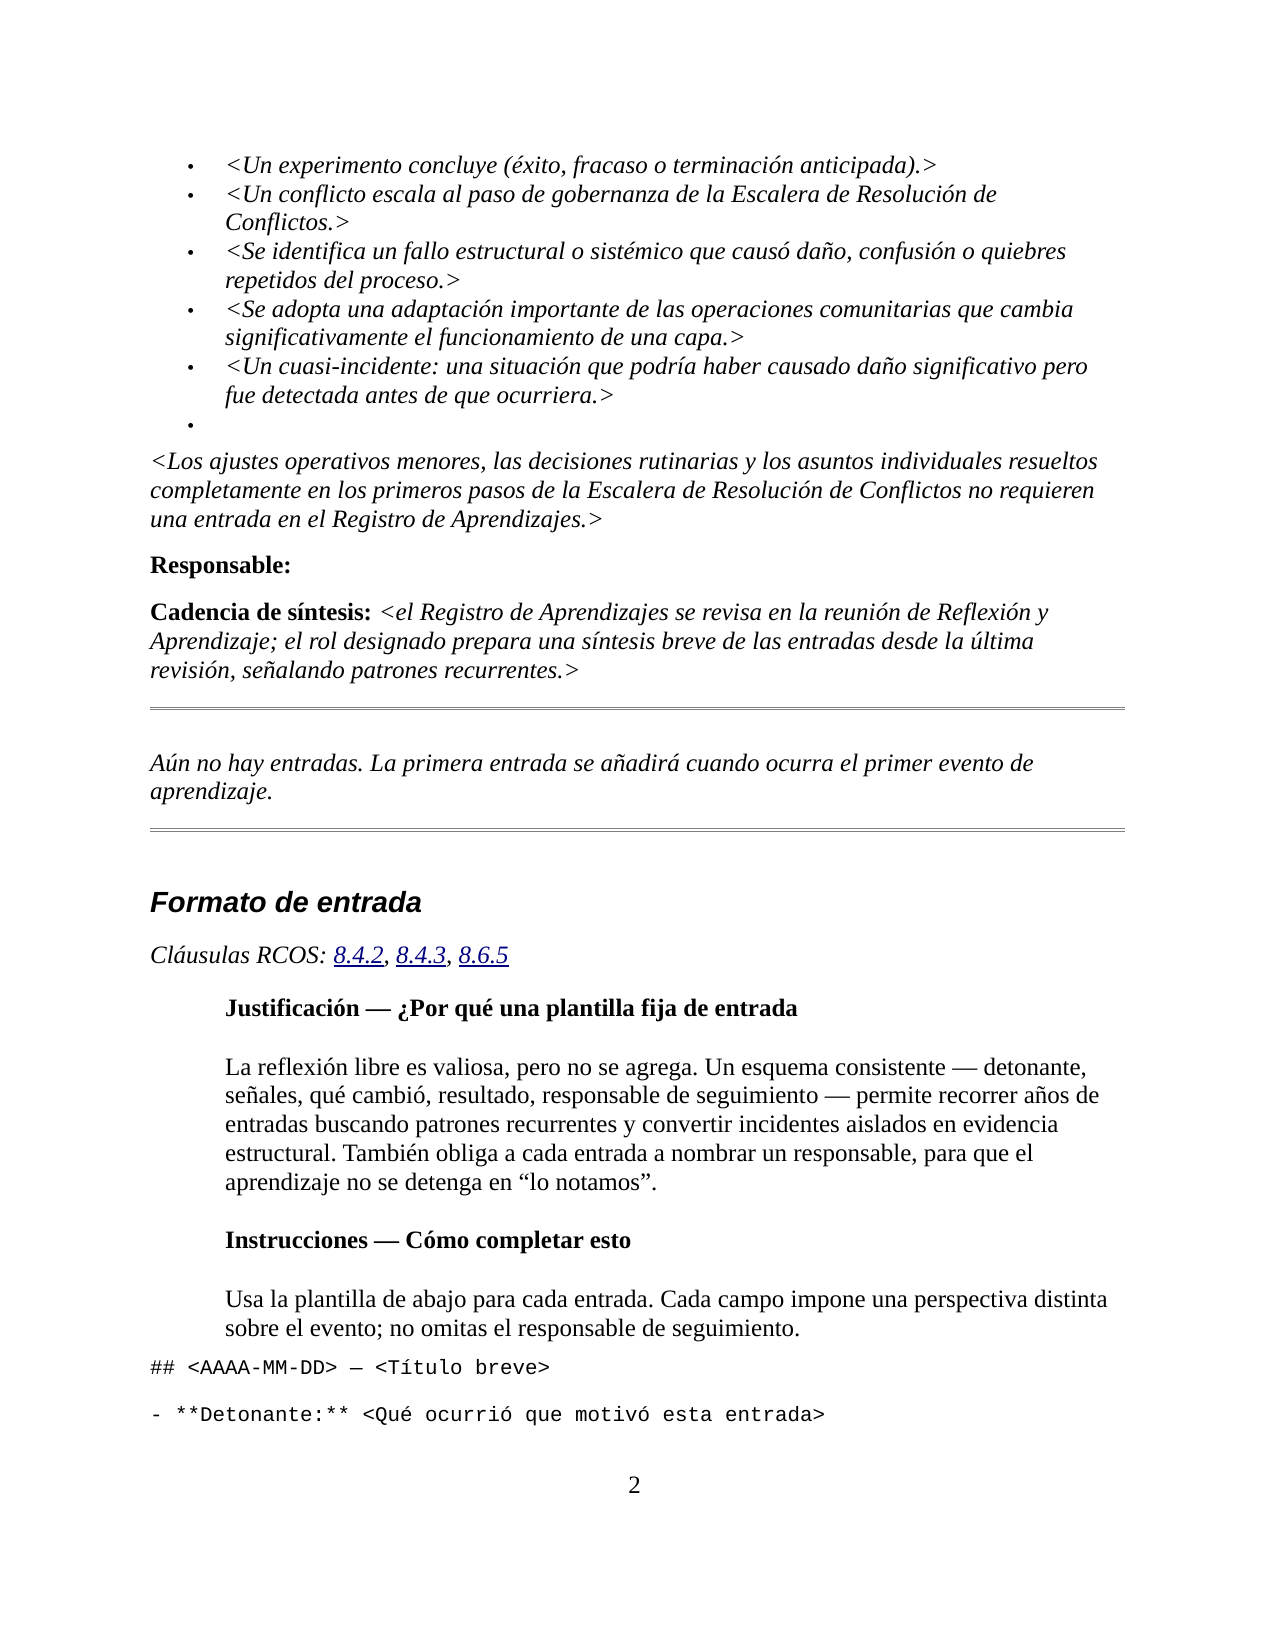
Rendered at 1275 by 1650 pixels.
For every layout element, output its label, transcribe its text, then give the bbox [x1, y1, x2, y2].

list <Se identifica un fallo estructural o sistémico que causó daño, confusión o quiebres repetidos del proceso.> [187, 236, 1125, 294]
text Usa la plantilla de abajo para cada entrada. Cada campo impone una perspectiva distinta sobre el evento; no omitas el responsable de seguimiento. [225, 1284, 1125, 1342]
subtitle Formato de entrada [150, 885, 1125, 919]
text Aún no hay entradas. La primera entrada se añadirá cuando ocurra el primer evento de aprendizaje. [150, 748, 1125, 805]
text <Los ajustes operativos menores, las decisiones rutinarias y los asuntos individuales resueltos completamente en los primeros pasos de la Escalera de Resolución de Conflictos no requieren una entrada en el Registro de Aprendizajes.> [150, 446, 1125, 533]
text Cláusulas RCOS: 8.4.2, 8.4.3, 8.6.5 [150, 940, 1125, 969]
text - **Detonante:** <Qué ocurrió que motivó esta entrada> [150, 1404, 1125, 1428]
text La reflexión libre es valiosa, pero no se agrega. Un esquema consistente — detonante, señales, qué cambió, resultado, responsable de seguimiento — permite recorrer años de entradas buscando patrones recurrentes y convertir incidentes aislados en evidencia estructural. También obliga a cada entrada a nombrar un responsable, para que el aprendizaje no se detenga en “lo notamos”. [225, 1052, 1125, 1195]
list <Se adopta una adaptación importante de las operaciones comunitarias que cambia significativamente el funcionamiento de una capa.> [187, 294, 1125, 351]
list <Un experimento concluye (éxito, fracaso o terminación anticipada).> [187, 150, 1125, 179]
text Cadencia de síntesis: <el Registro de Aprendizajes se revisa en la reunión de Reflexión y Aprendizaje; el rol designado prepara una síntesis breve de las entradas desde la última revisión, señalando patrones recurrentes.> [150, 597, 1125, 683]
list <Un cuasi-incidente: una situación que podría haber causado daño significativo pero fue detectada antes de que ocurriera.> [187, 351, 1125, 409]
text Justificación — ¿Por qué una plantilla fija de entrada [225, 993, 1125, 1022]
text Instrucciones — Cómo completar esto [225, 1225, 1125, 1254]
text ## <AAAA-MM-DD> — <Título breve> [150, 1357, 1125, 1380]
text Responsable: [150, 551, 1125, 579]
list <Un conflicto escala al paso de gobernanza de la Escalera de Resolución de Conflictos.> [187, 179, 1125, 236]
